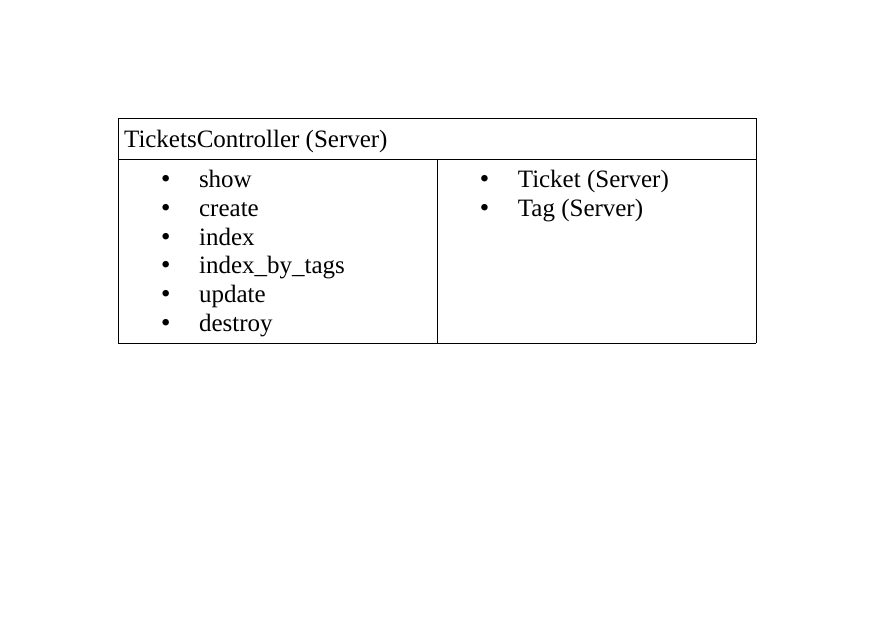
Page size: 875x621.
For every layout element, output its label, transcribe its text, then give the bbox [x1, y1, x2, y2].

table_cell Ticket (Server) Tag (Server) [438, 160, 756, 342]
table_header TicketsController (Server) [119, 119, 756, 158]
table_cell show create index index_by_tags update destroy [119, 160, 437, 342]
